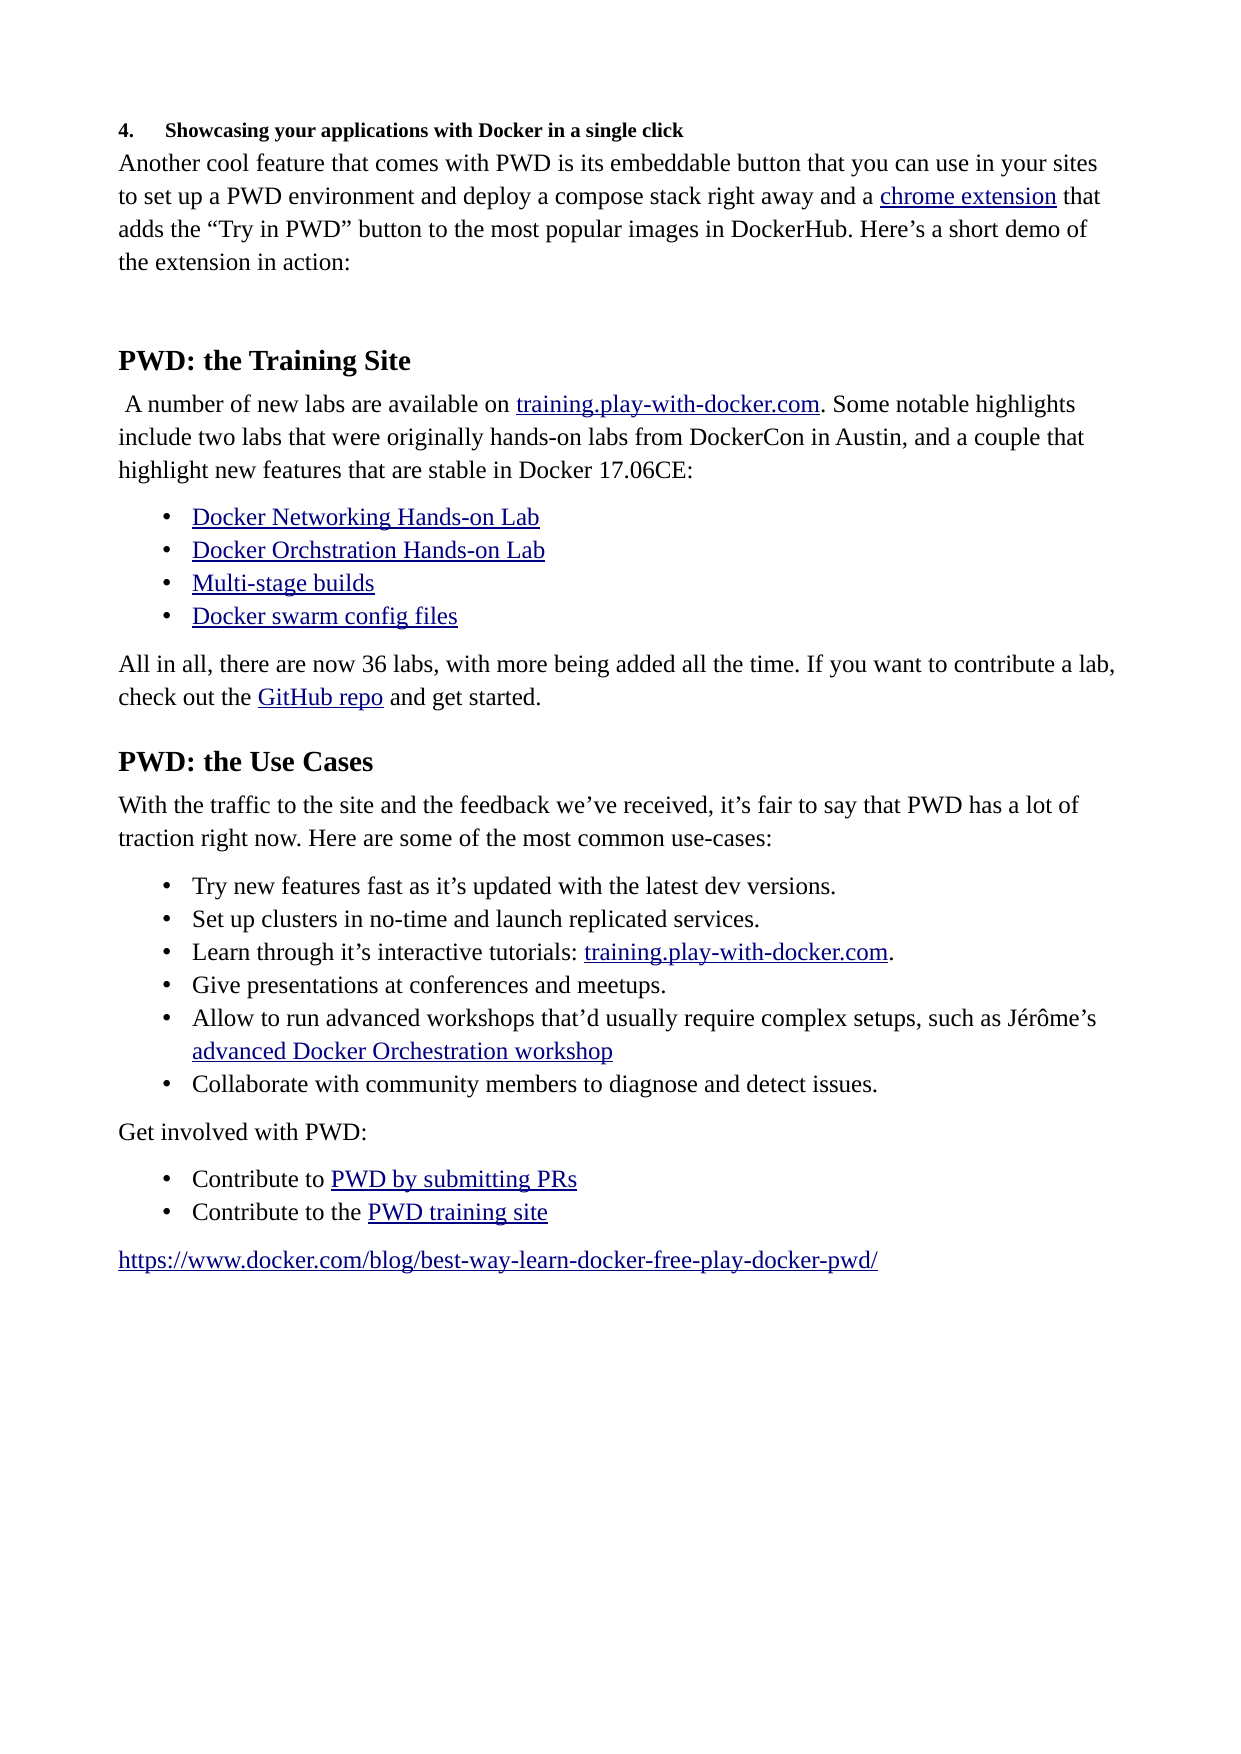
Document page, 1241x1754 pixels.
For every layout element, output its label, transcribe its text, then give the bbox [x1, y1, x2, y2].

list Give presentations at conferences and meetups. [162, 970, 1122, 999]
text A number of new labs are available on training.play-with-docker.com. Some notable highlights include two labs that were originally hands-on labs from DockerCon in Austin, and a couple that highlight new features that are stable in Docker 17.06CE: [118, 389, 1122, 483]
list Contribute to PWD by submitting PRs [162, 1164, 1122, 1193]
list Learn through it’s interactive tutorials: training.play-with-docker.com. [162, 937, 1122, 966]
subtitle PWD: the Use Cases [118, 744, 1122, 778]
text Another cool feature that comes with PWD is its embeddable button that you can use in your sites to set up a PWD environment and deploy a compose stack right away and a chrome extension that adds the “Try in PWD” button to the most popular images in DockerHub. Here’s a short demo of the extension in action: [118, 148, 1122, 276]
text All in all, there are now 36 labs, with more being added all the time. If you want to contribute a lab, check out the GitHub repo and get started. [118, 649, 1122, 711]
list Docker Orchstration Hands-on Lab [162, 535, 1122, 564]
list Multi-stage builds [162, 568, 1122, 597]
list Collaborate with community members to diagnose and detect issues. [162, 1069, 1122, 1098]
list Set up clusters in no-time and launch replicated services. [162, 904, 1122, 933]
list Try new features fast as it’s updated with the latest dev versions. [162, 871, 1122, 900]
list Allow to run advanced workshops that’d usually require complex setups, such as Jérôme’s advanced Docker Orchestration workshop [162, 1003, 1122, 1065]
subtitle 4. Showcasing your applications with Docker in a single click [118, 118, 1122, 142]
list Docker swarm config files [162, 601, 1122, 630]
text Get involved with PWD: [118, 1117, 1122, 1145]
list Contribute to the PWD training site [162, 1197, 1122, 1226]
subtitle PWD: the Training Site [118, 343, 1122, 376]
list Docker Networking Hands-on Lab [162, 502, 1122, 531]
text With the traffic to the site and the feedback we’ve received, it’s fair to say that PWD has a lot of traction right now. Here are some of the most common use-cases: [118, 790, 1122, 852]
text https://www.docker.com/blog/best-way-learn-docker-free-play-docker-pwd/ [118, 1245, 1122, 1274]
